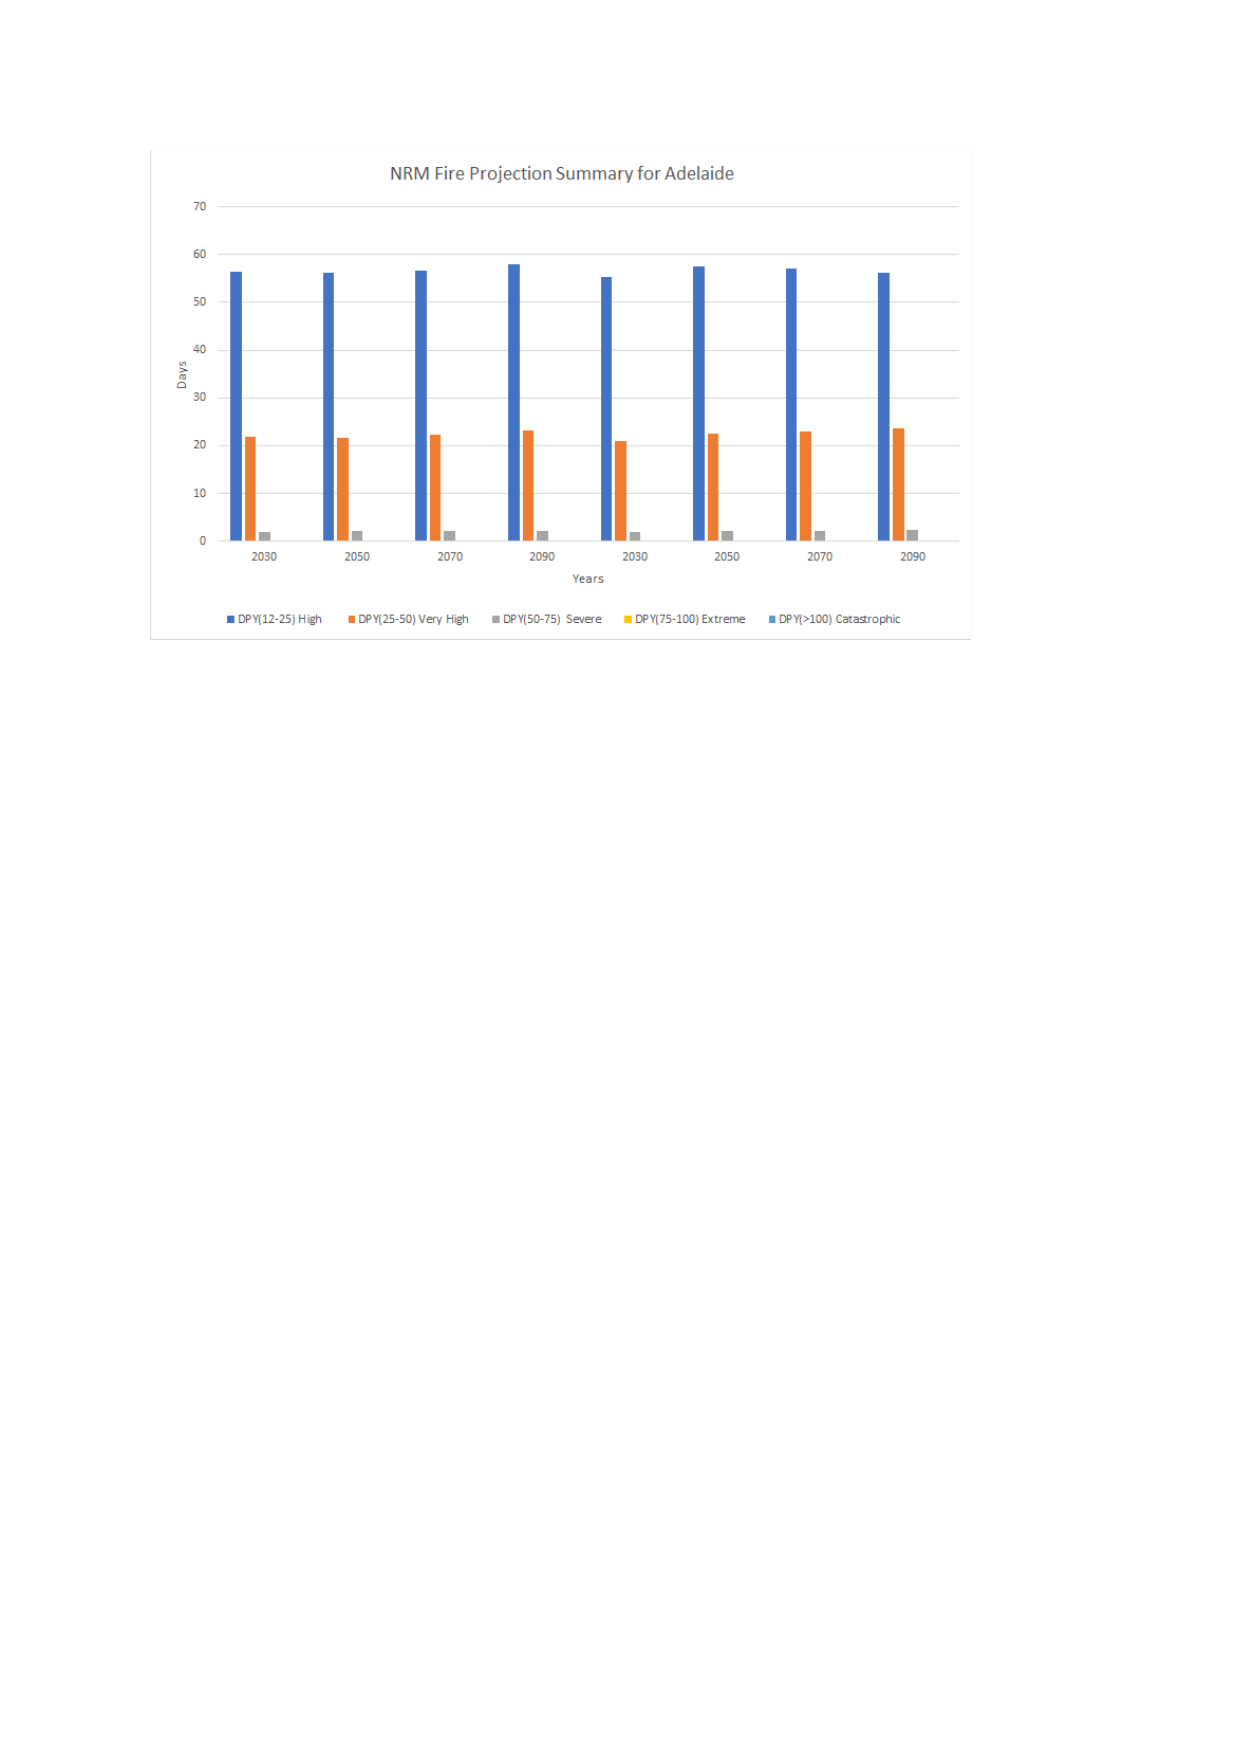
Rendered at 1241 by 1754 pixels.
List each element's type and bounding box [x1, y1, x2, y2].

picture [150, 150, 972, 640]
